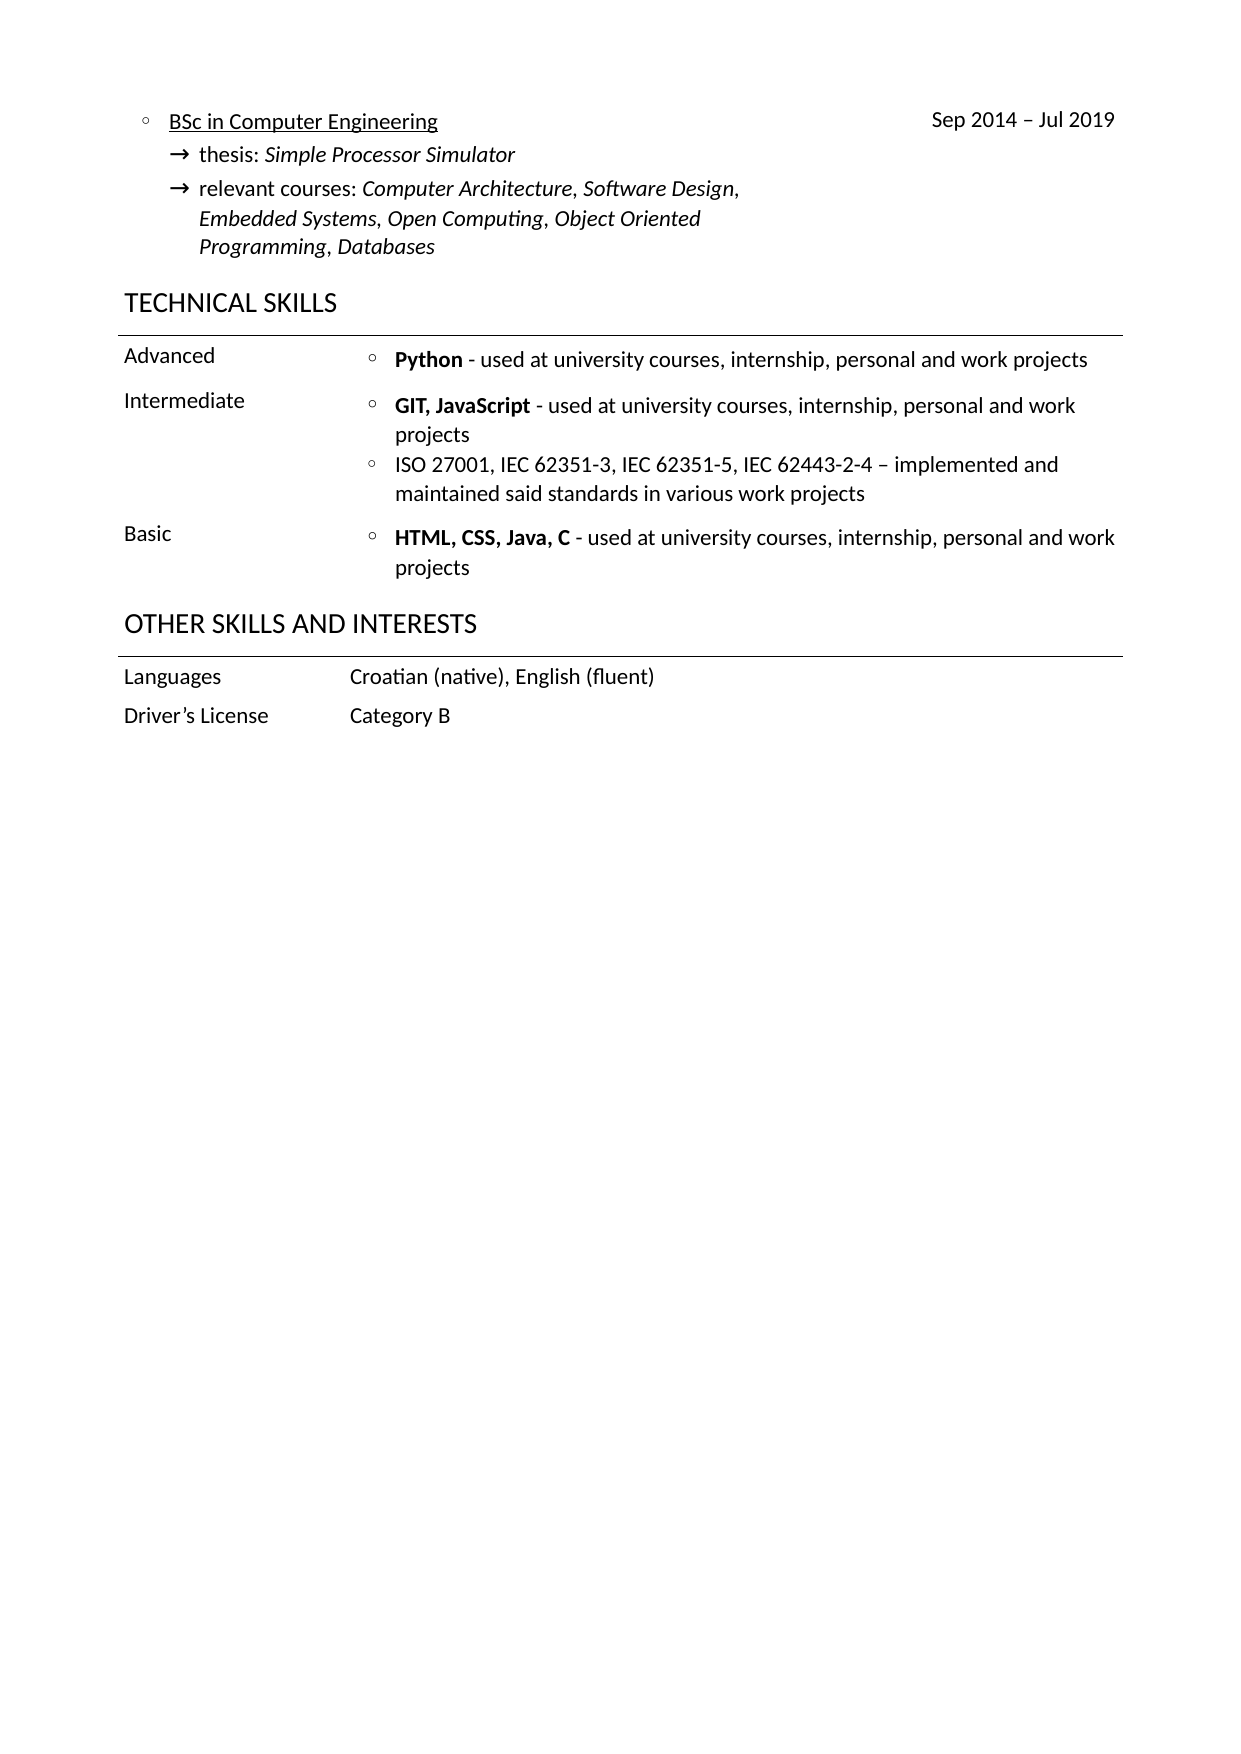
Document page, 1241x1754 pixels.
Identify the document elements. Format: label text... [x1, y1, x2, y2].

table_cell Intermediate [118, 381, 344, 513]
table_cell BSc in Computer Engineering thesis: Simple Processor Simulator relevant courses: Computer Architecture, Software Design, Embedded Systems, Open Computing, Object Oriented Programming, Databases [118, 99, 831, 266]
table_header other Skills and interests [118, 587, 1122, 656]
table_cell Sep 2014 – Jul 2019 [831, 99, 1121, 266]
table_cell Driver’s License [118, 696, 344, 735]
table_header Technical Skills [118, 266, 1122, 334]
table_cell Languages [118, 657, 344, 696]
table_cell Python - used at university courses, internship, personal and work projects [344, 336, 1122, 381]
table_cell GIT, JavaScript - used at university courses, internship, personal and work projects ISO 27001, IEC 62351-3, IEC 62351-5, IEC 62443-2-4 – implemented and maintained said standards in various work projects [344, 381, 1122, 513]
table_cell Basic [118, 513, 344, 587]
table_cell Croatian (native), English (fluent) [344, 657, 1122, 696]
table_cell Advanced [118, 336, 344, 381]
table_cell Category B [344, 696, 1122, 735]
table_cell HTML, CSS, Java, C - used at university courses, internship, personal and work projects [344, 513, 1122, 587]
